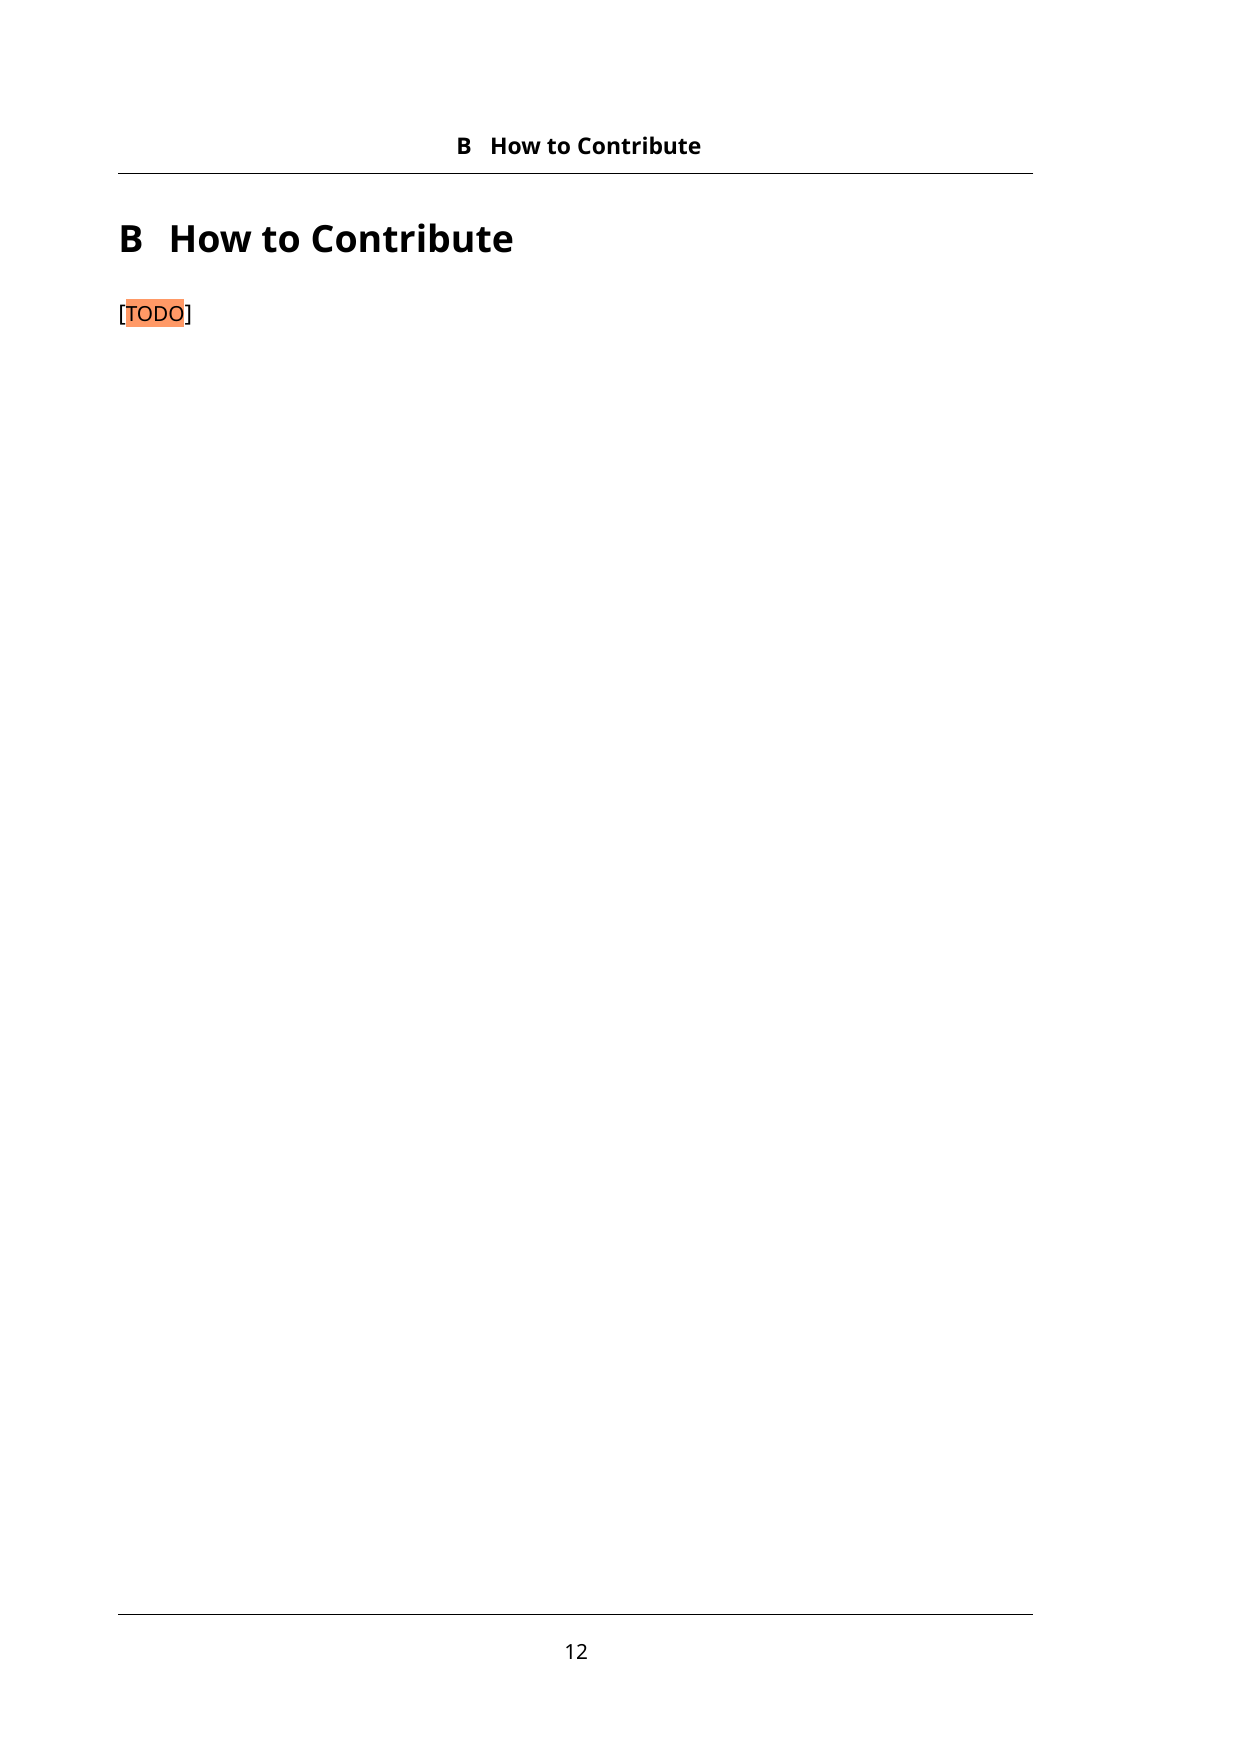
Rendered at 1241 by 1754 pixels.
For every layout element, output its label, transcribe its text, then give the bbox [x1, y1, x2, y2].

text [TODO] [118, 297, 1033, 328]
subtitle How to Contribute [118, 212, 1033, 263]
